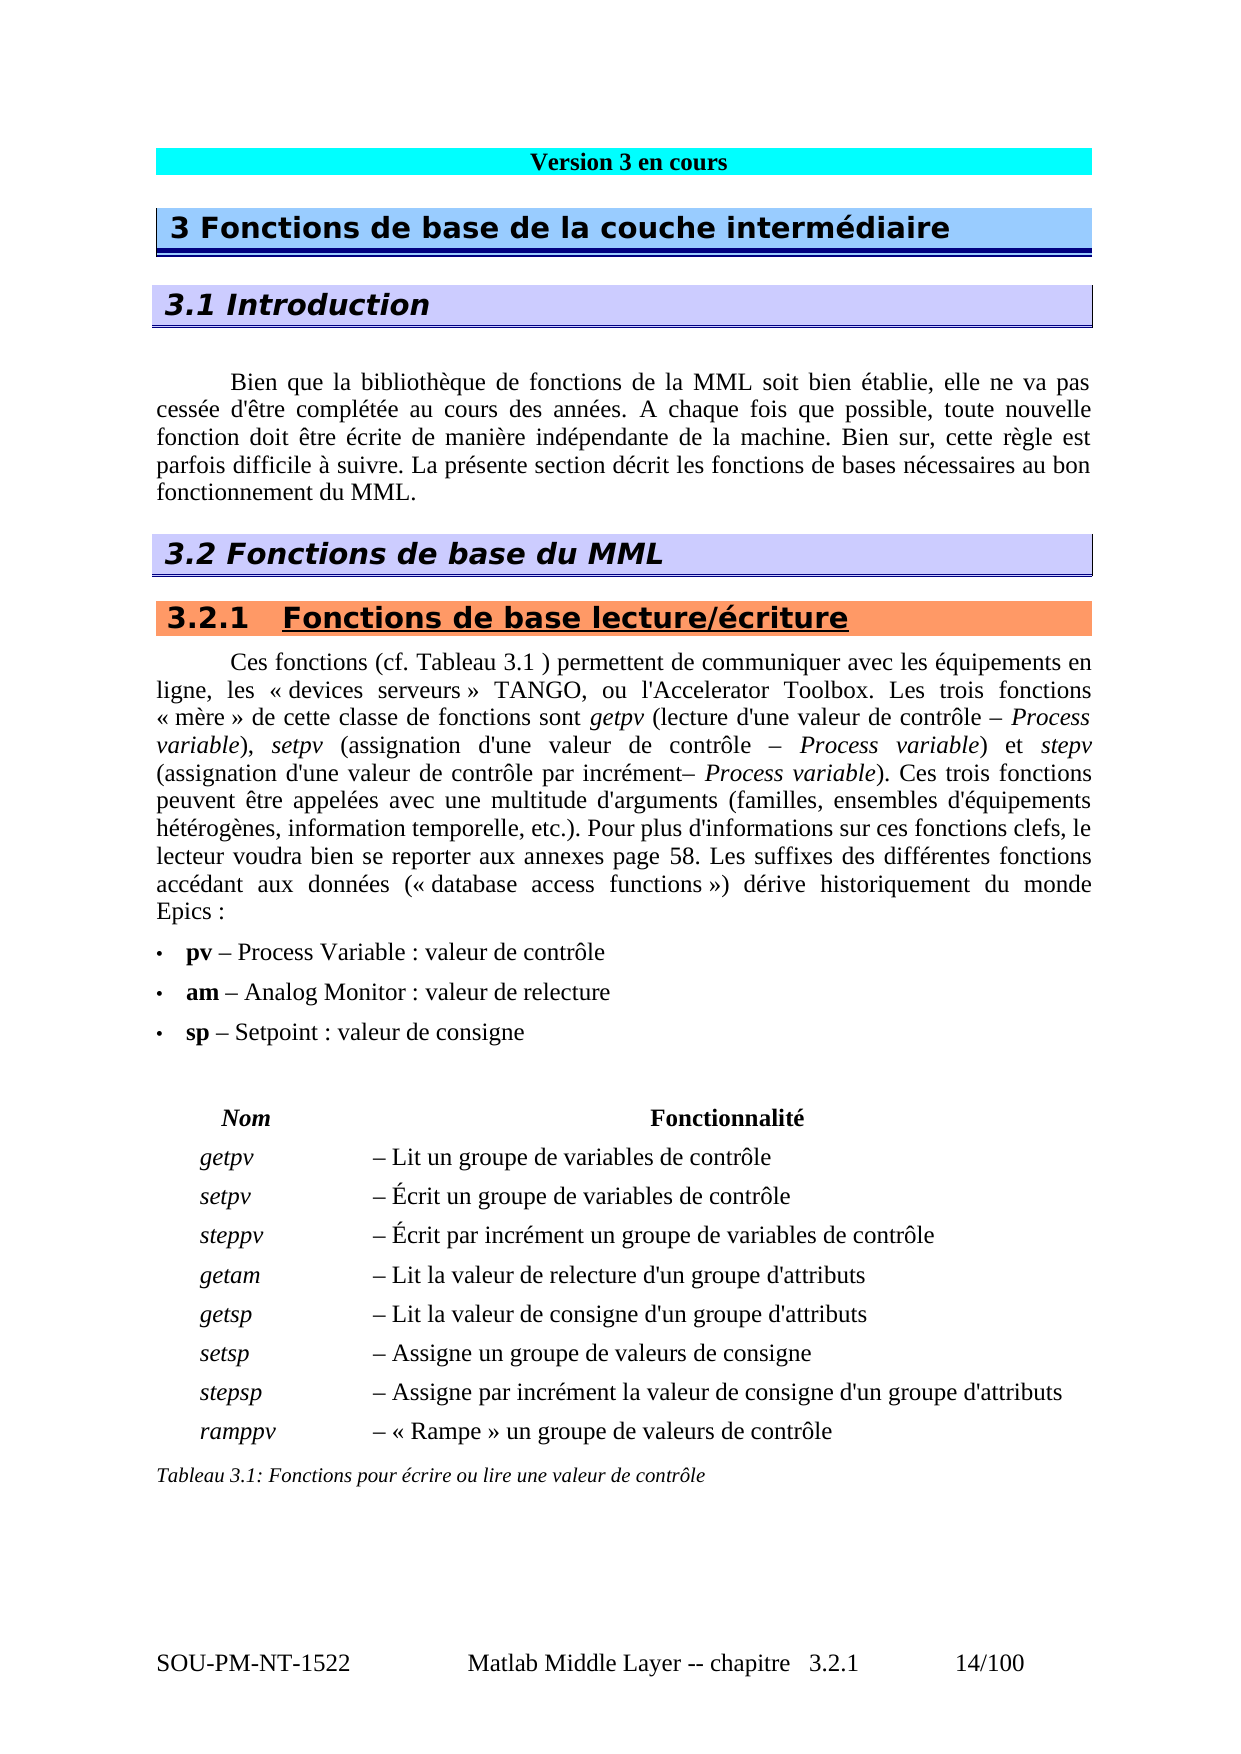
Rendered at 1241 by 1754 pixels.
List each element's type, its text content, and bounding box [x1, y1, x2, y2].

table_cell getsp [156, 1294, 329, 1333]
table_cell steppv [156, 1216, 329, 1255]
table_cell – Lit la valeur de relecture d'un groupe d'attributs [330, 1255, 1087, 1294]
list pv – Process Variable : valeur de contrôle [156, 938, 1092, 965]
subtitle Fonctions de base lecture/écriture [156, 601, 1092, 636]
subtitle Introduction [152, 285, 1092, 325]
table_cell getpv [156, 1138, 329, 1177]
table_cell – Lit la valeur de consigne d'un groupe d'attributs [330, 1294, 1087, 1333]
table_cell – Écrit un groupe de variables de contrôle [330, 1177, 1087, 1216]
subtitle Fonctions de base de la couche intermédiaire [157, 208, 1092, 248]
table_header Fonctionnalité [330, 1099, 1087, 1138]
list sp – Setpoint : valeur de consigne [156, 1018, 1092, 1046]
table_cell – Assigne par incrément la valeur de consigne d'un groupe d'attributs [330, 1373, 1087, 1412]
table_cell – Écrit par incrément un groupe de variables de contrôle [330, 1216, 1087, 1255]
text Bien que la bibliothèque de fonctions de la MML soit bien établie, elle ne va pas cessée d'être complétée au cours des années. A chaque fois que possible, toute nouvelle fonction doit être écrite de manière indépendante de la machine. Bien sur, cette règle est parfois difficile à suivre. La présente section décrit les fonctions de bases nécessaires au bon fonctionnement du MML. [156, 368, 1092, 506]
table_cell getam [156, 1255, 329, 1294]
table_cell – Assigne un groupe de valeurs de consigne [330, 1334, 1087, 1373]
table_cell setsp [156, 1334, 329, 1373]
text Ces fonctions (cf. Tableau 3.1 ) permettent de communiquer avec les équipements en ligne, les « devices serveurs » TANGO, ou l'Accelerator Toolbox. Les trois fonctions « mère » de cette classe de fonctions sont getpv (lecture d'une valeur de contrôle – Process variable), setpv (assignation d'une valeur de contrôle – Process variable) et stepv (assignation d'une valeur de contrôle par incrément– Process variable). Ces trois fonctions peuvent être appelées avec une multitude d'arguments (familles, ensembles d'équipements hétérogènes, information temporelle, etc.). Pour plus d'informations sur ces fonctions clefs, le lecteur voudra bien se reporter aux annexes page 63. Les suffixes des différentes fonctions accédant aux données (« database access functions ») dérive historiquement du monde Epics : [156, 648, 1092, 925]
list am – Analog Monitor : valeur de relecture [156, 978, 1092, 1006]
table_cell – « Rampe » un groupe de valeurs de contrôle [330, 1412, 1087, 1451]
table_cell setpv [156, 1177, 329, 1216]
table_cell stepsp [156, 1373, 329, 1412]
table_cell – Lit un groupe de variables de contrôle [330, 1138, 1087, 1177]
text Tableau 3.1: Fonctions pour écrire ou lire une valeur de contrôle [156, 1463, 1092, 1486]
subtitle Fonctions de base du MML [152, 534, 1092, 574]
table_header Nom [156, 1099, 329, 1138]
table_cell ramppv [156, 1412, 329, 1451]
